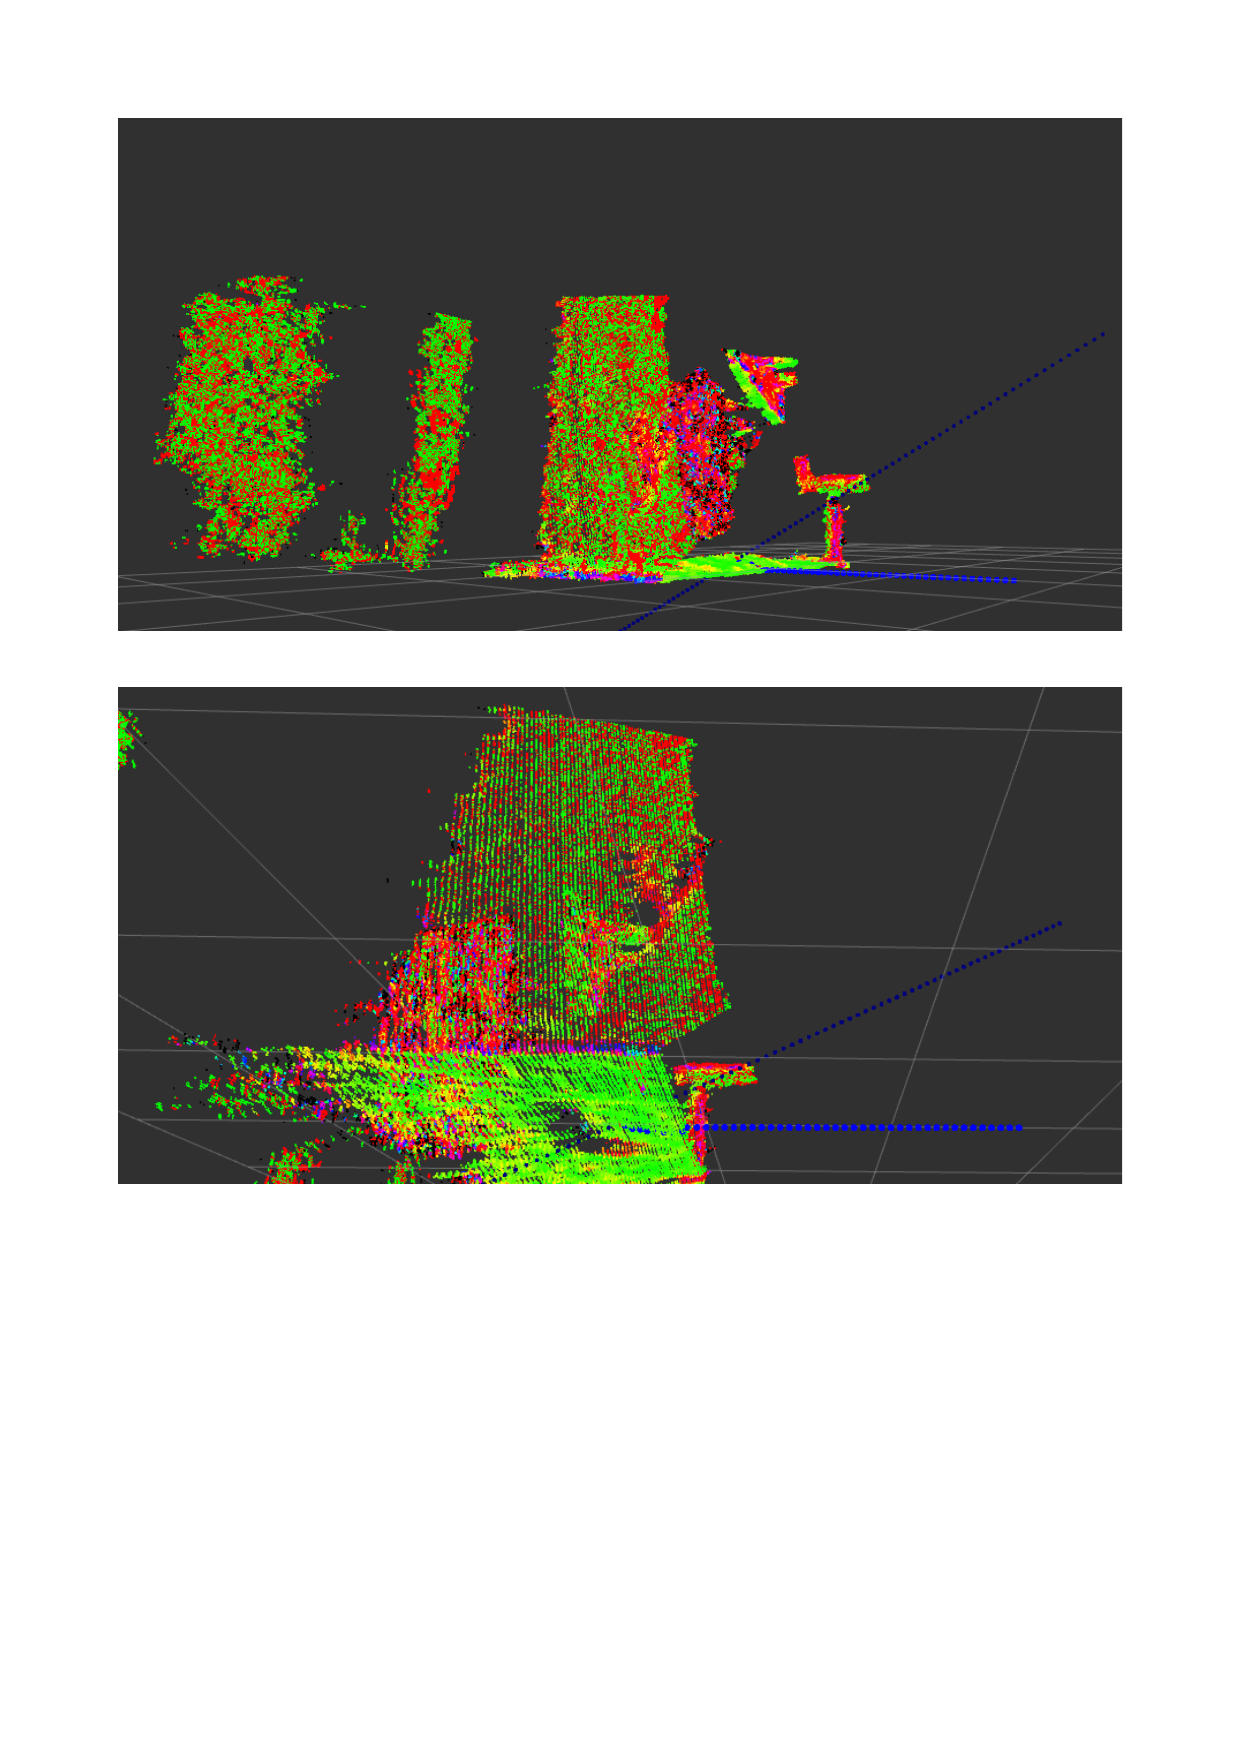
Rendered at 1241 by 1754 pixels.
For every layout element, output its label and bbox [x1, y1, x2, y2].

picture [118, 687, 1123, 1184]
picture [118, 118, 1123, 631]
